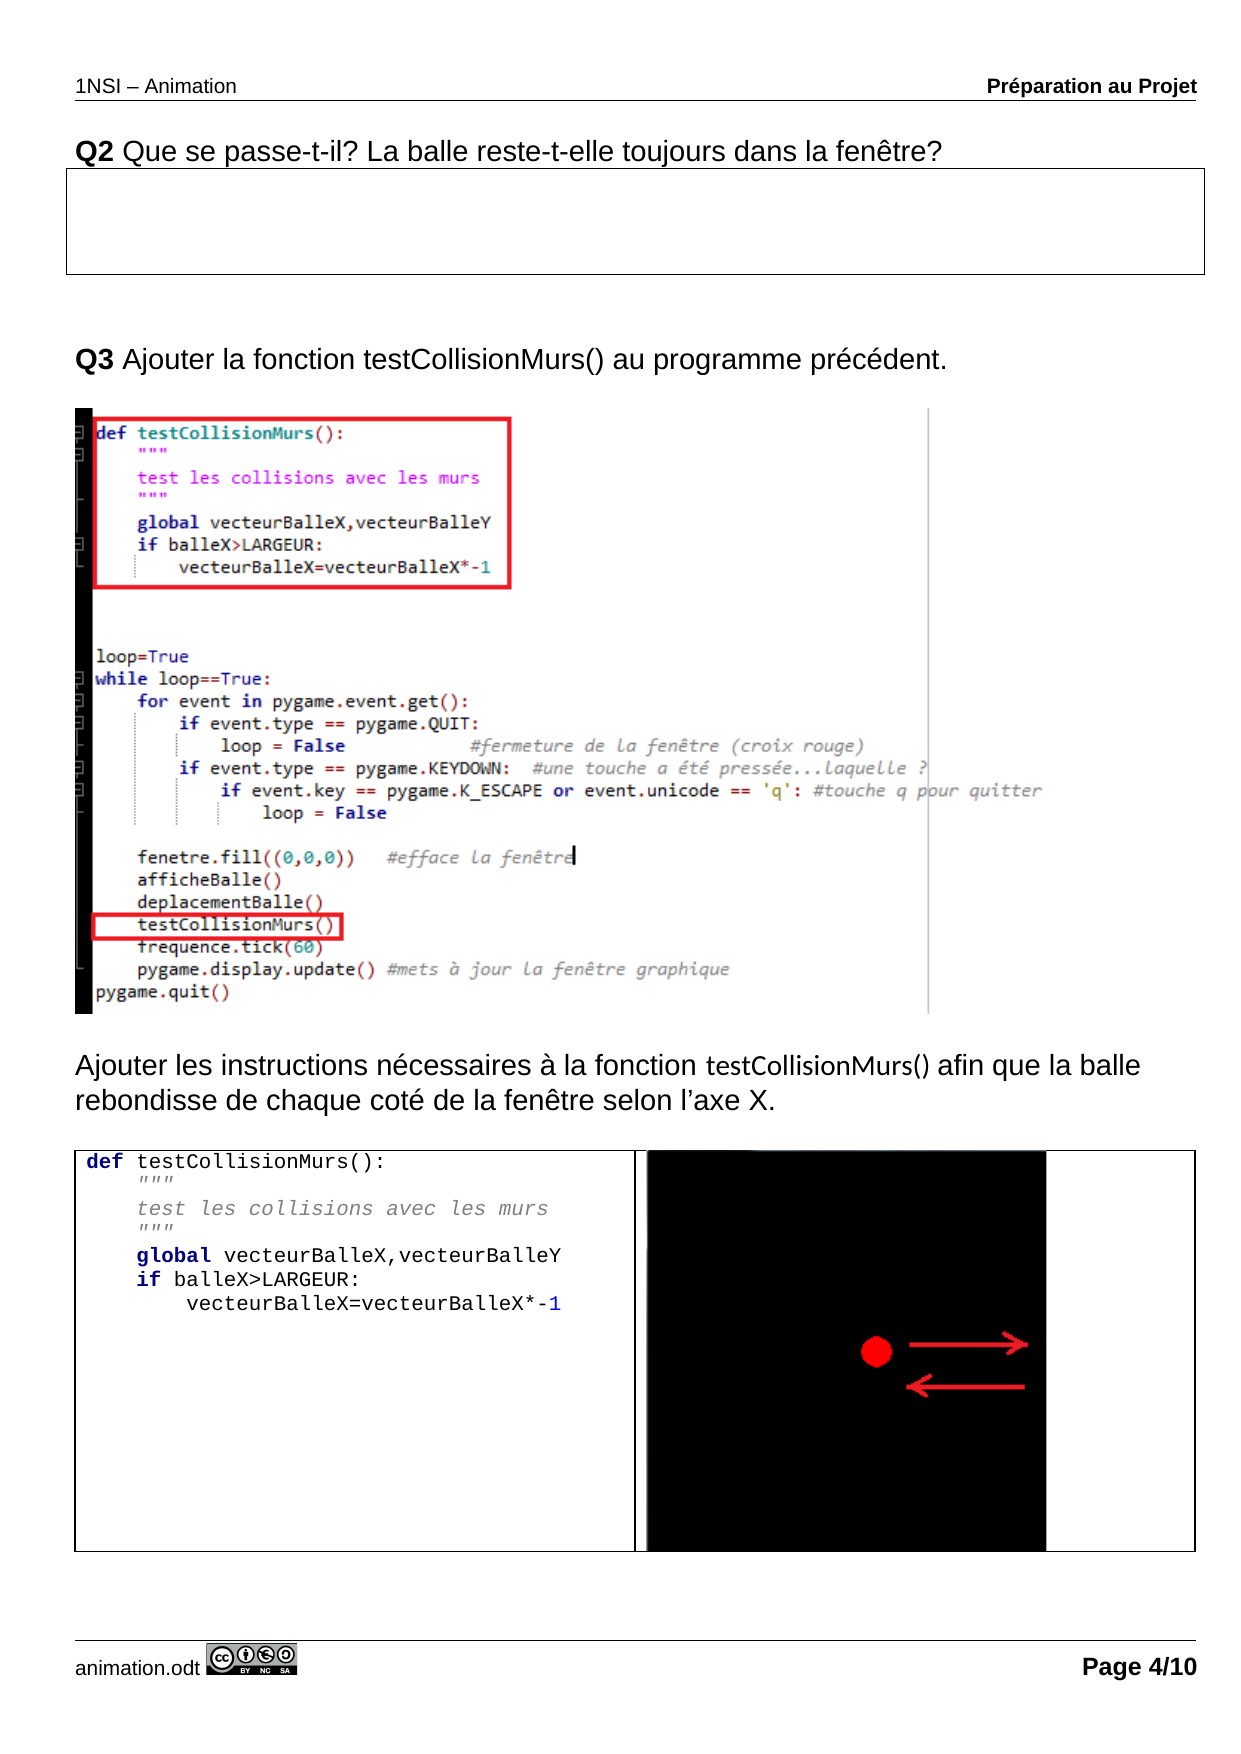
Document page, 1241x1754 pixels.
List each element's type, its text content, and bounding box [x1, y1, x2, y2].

table_header [636, 1151, 646, 1551]
table_header def testCollisionMurs(): """ test les collisions avec les murs """ global vecteurBalleX,vecteurBalleY if balleX>LARGEUR: vecteurBalleX=vecteurBalleX*-1 [76, 1151, 634, 1551]
picture [206, 1643, 298, 1675]
picture [75, 408, 1066, 1014]
table_header [1047, 1151, 1194, 1551]
text Q2 Que se passe-t-il? La balle reste-t-elle toujours dans la fenêtre? [75, 134, 1196, 168]
text Q3 Ajouter la fonction testCollisionMurs() au programme précédent. [75, 342, 1196, 375]
text Ajouter les instructions nécessaires à la fonction testCollisionMurs() afin que la balle rebondisse de chaque coté de la fenêtre selon l’axe X. [75, 1047, 1196, 1116]
